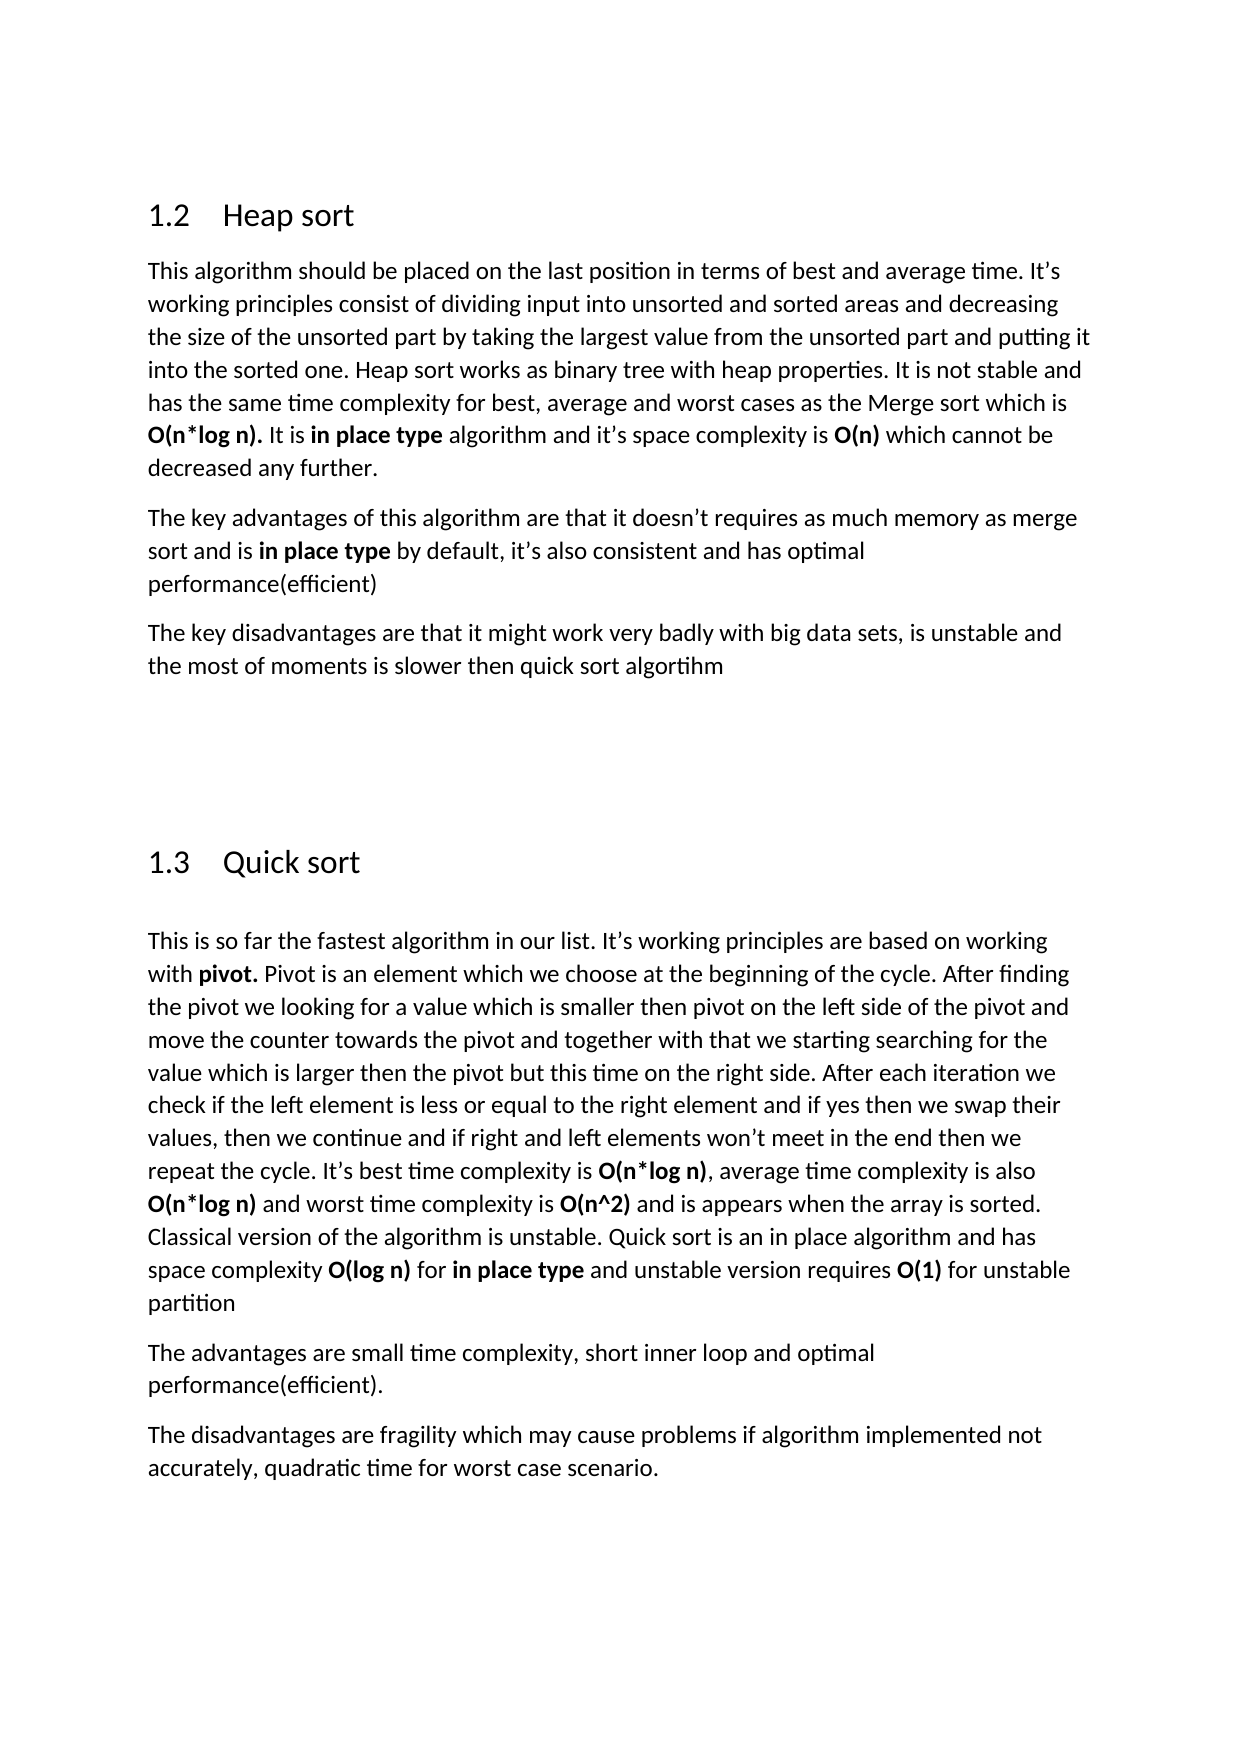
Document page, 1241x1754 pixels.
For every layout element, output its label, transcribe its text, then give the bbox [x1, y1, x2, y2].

text This is so far the fastest algorithm in our list. It’s working principles are based on working with pivot. Pivot is an element which we choose at the beginning of the cycle. After finding the pivot we looking for a value which is smaller then pivot on the left side of the pivot and move the counter towards the pivot and together with that we starting searching for the value which is larger then the pivot but this time on the right side. After each iteration we check if the left element is less or equal to the right element and if yes then we swap their values, then we continue and if right and left elements won’t meet in the end then we repeat the cycle. It’s best time complexity is O(n*log n), average time complexity is also O(n*log n) and worst time complexity is O(n^2) and is appears when the array is sorted. Classical version of the algorithm is unstable. Quick sort is an in place algorithm and has space complexity O(log n) for in place type and unstable version requires O(1) for unstable partition [148, 925, 1093, 1318]
text The advantages are small time complexity, short inner loop and optimal performance(efficient). [148, 1337, 1093, 1400]
text The key disadvantages are that it might work very badly with big data sets, is unstable and the most of moments is slower then quick sort algortihm [148, 618, 1093, 681]
list Heap sort [148, 194, 1093, 235]
text The disadvantages are fragility which may cause problems if algorithm implemented not accurately, quadratic time for worst case scenario. [148, 1419, 1093, 1483]
list Quick sort [148, 841, 1093, 881]
text This algorithm should be placed on the last position in terms of best and average time. It’s working principles consist of dividing input into unsorted and sorted areas and decreasing the size of the unsorted part by taking the largest value from the unsorted part and putting it into the sorted one. Heap sort works as binary tree with heap properties. It is not stable and has the same time complexity for best, average and worst cases as the Merge sort which is O(n*log n). It is in place type algorithm and it’s space complexity is O(n) which cannot be decreased any further. [148, 255, 1093, 483]
text The key advantages of this algorithm are that it doesn’t requires as much memory as merge sort and is in place type by default, it’s also consistent and has optimal performance(efficient) [148, 502, 1093, 598]
